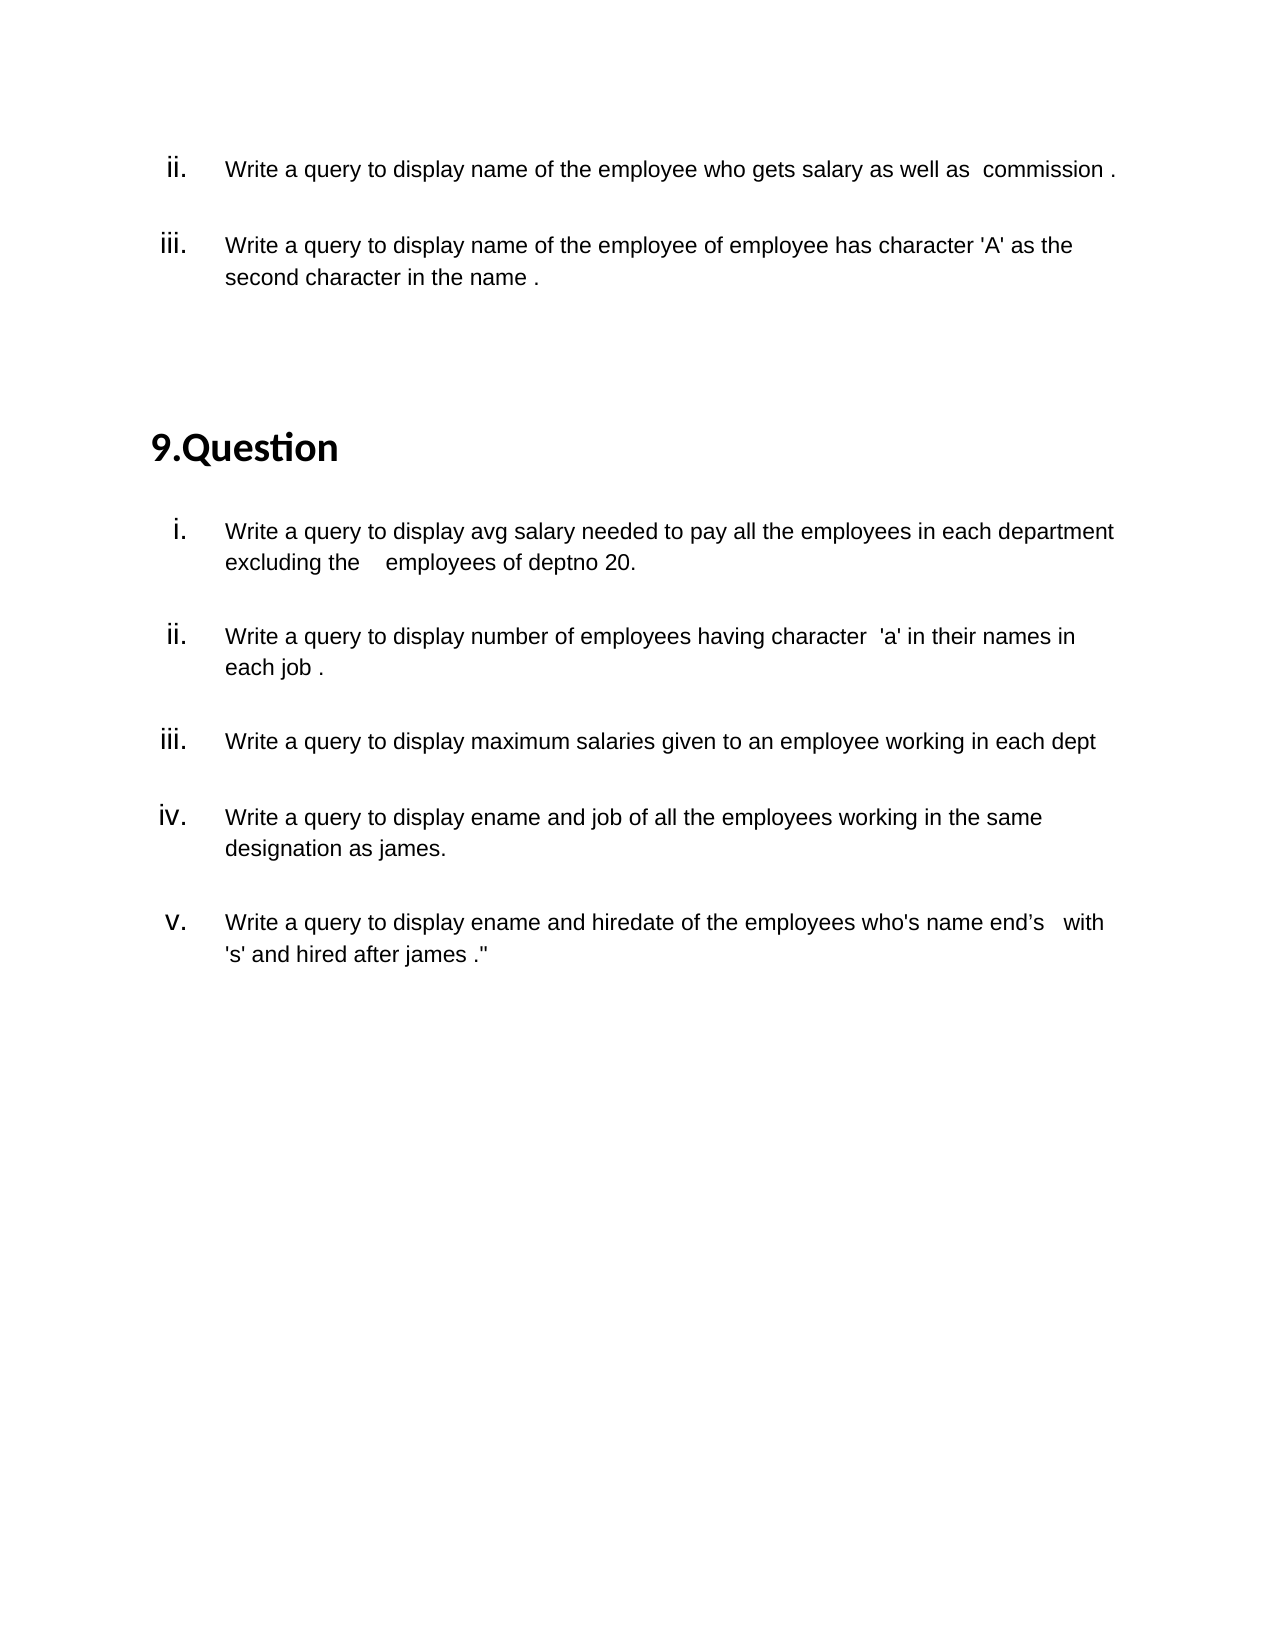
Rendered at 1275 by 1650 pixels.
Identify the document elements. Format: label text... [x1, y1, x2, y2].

text 9.Question [150, 421, 1125, 472]
list Write a query to display ename and job of all the employees working in the same designation as james. [187, 798, 1125, 862]
list Write a query to display number of employees having character 'a' in their names in each job . [187, 617, 1125, 681]
list Write a query to display avg salary needed to pay all the employees in each department excluding the employees of deptno 20. [187, 512, 1125, 576]
list Write a query to display maximum salaries given to an employee working in each dept [187, 722, 1125, 756]
list Write a query to display ename and hiredate of the employees who's name end’s with 's' and hired after james ." [187, 903, 1125, 967]
list Write a query to display name of the employee of employee has character 'A' as the second character in the name . [187, 226, 1125, 290]
list Write a query to display name of the employee who gets salary as well as commission . [187, 150, 1125, 183]
